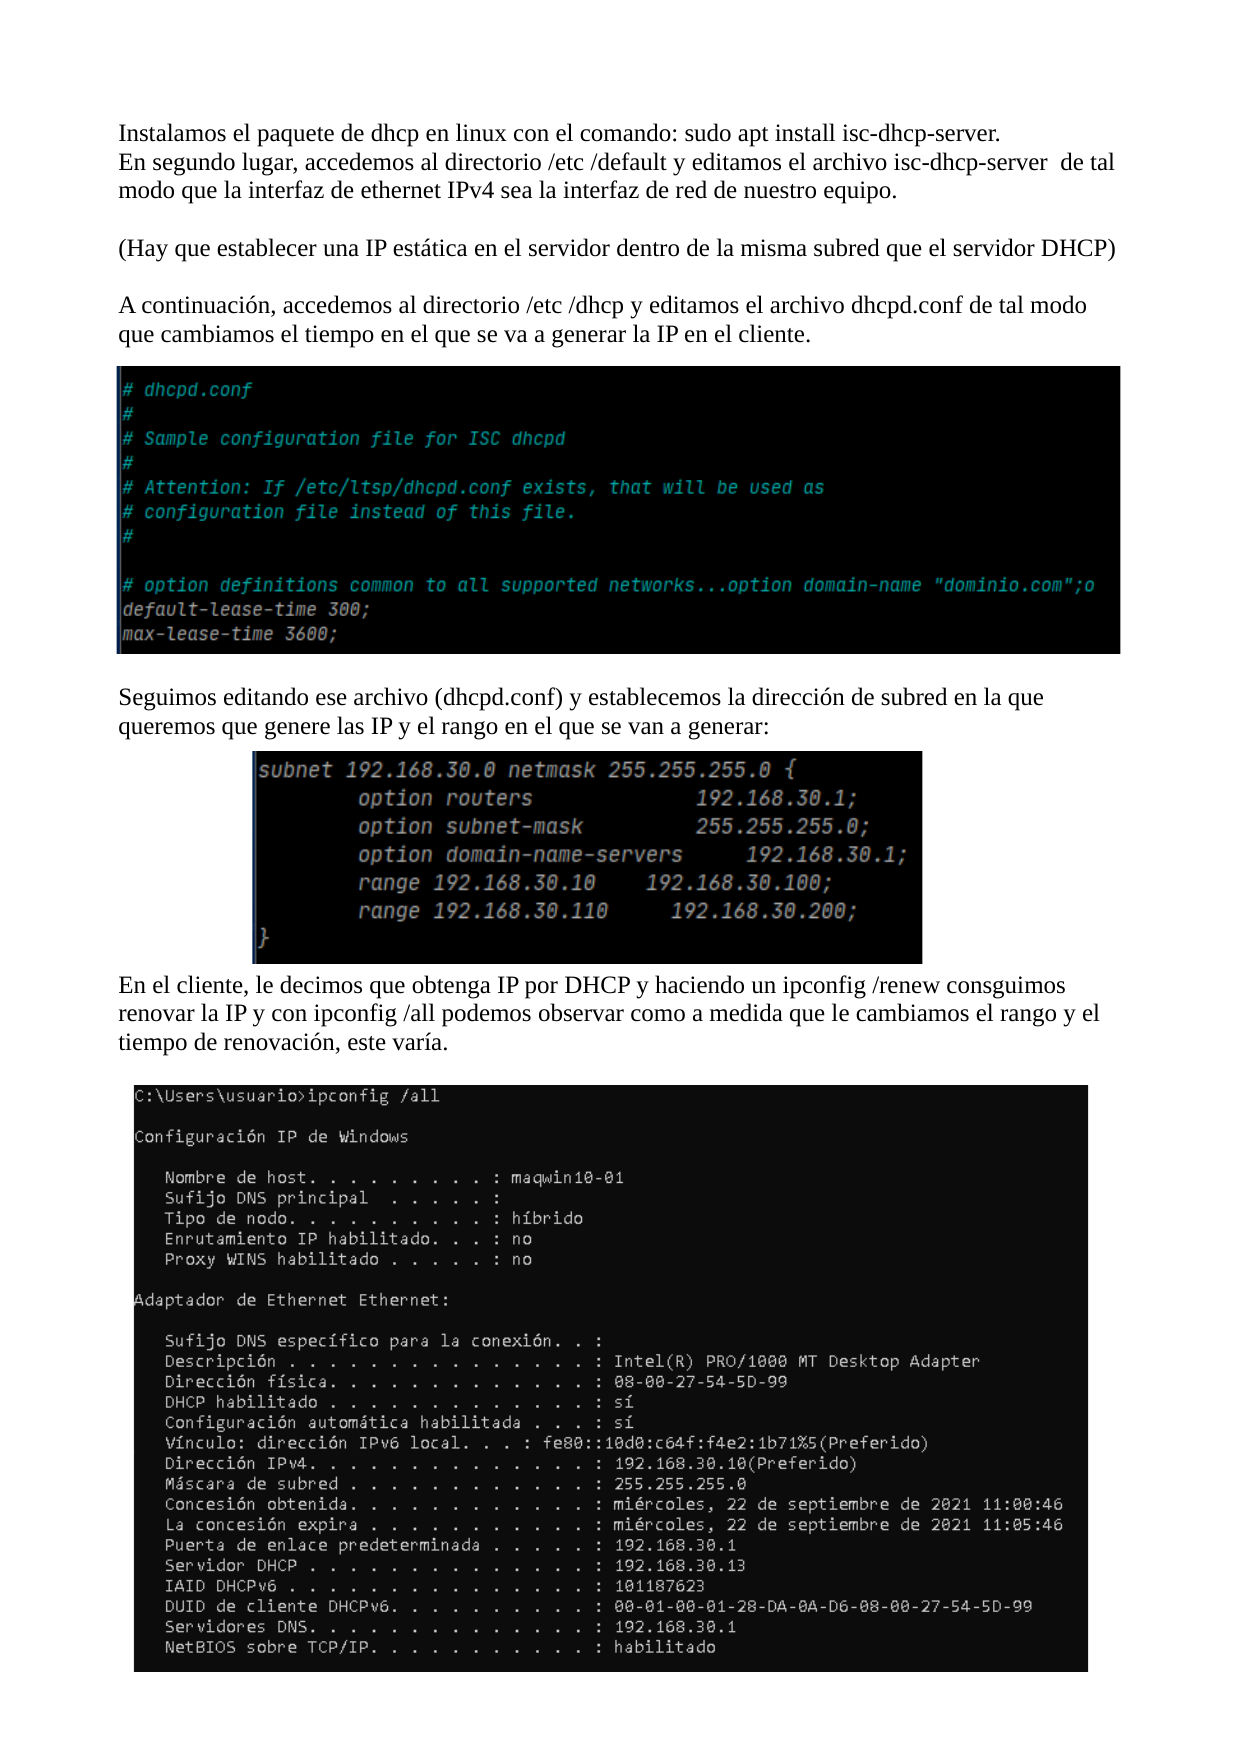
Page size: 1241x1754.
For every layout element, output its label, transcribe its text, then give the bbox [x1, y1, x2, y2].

text (Hay que establecer una IP estática en el servidor dentro de la misma subred que el servidor DHCP) [118, 233, 1122, 262]
picture [116, 366, 1121, 654]
text En segundo lugar, accedemos al directorio /etc /default y editamos el archivo isc-dhcp-server de tal modo que la interfaz de ethernet IPv4 sea la interfaz de red de nuestro equipo. [118, 147, 1122, 204]
text En el cliente, le decimos que obtenga IP por DHCP y haciendo un ipconfig /renew consguimos renovar la IP y con ipconfig /all podemos observar como a medida que le cambiamos el rango y el tiempo de renovación, este varía. [118, 970, 1122, 1056]
text Instalamos el paquete de dhcp en linux con el comando: sudo apt install isc-dhcp-server. [118, 118, 1122, 147]
text Seguimos editando ese archivo (dhcpd.conf) y establecemos la dirección de subred en la que queremos que genere las IP y el rango en el que se van a generar: [118, 682, 1122, 740]
picture [133, 1085, 1089, 1672]
picture [252, 751, 923, 964]
text A continuación, accedemos al directorio /etc /dhcp y editamos el archivo dhcpd.conf de tal modo que cambiamos el tiempo en el que se va a generar la IP en el cliente. [118, 291, 1122, 348]
